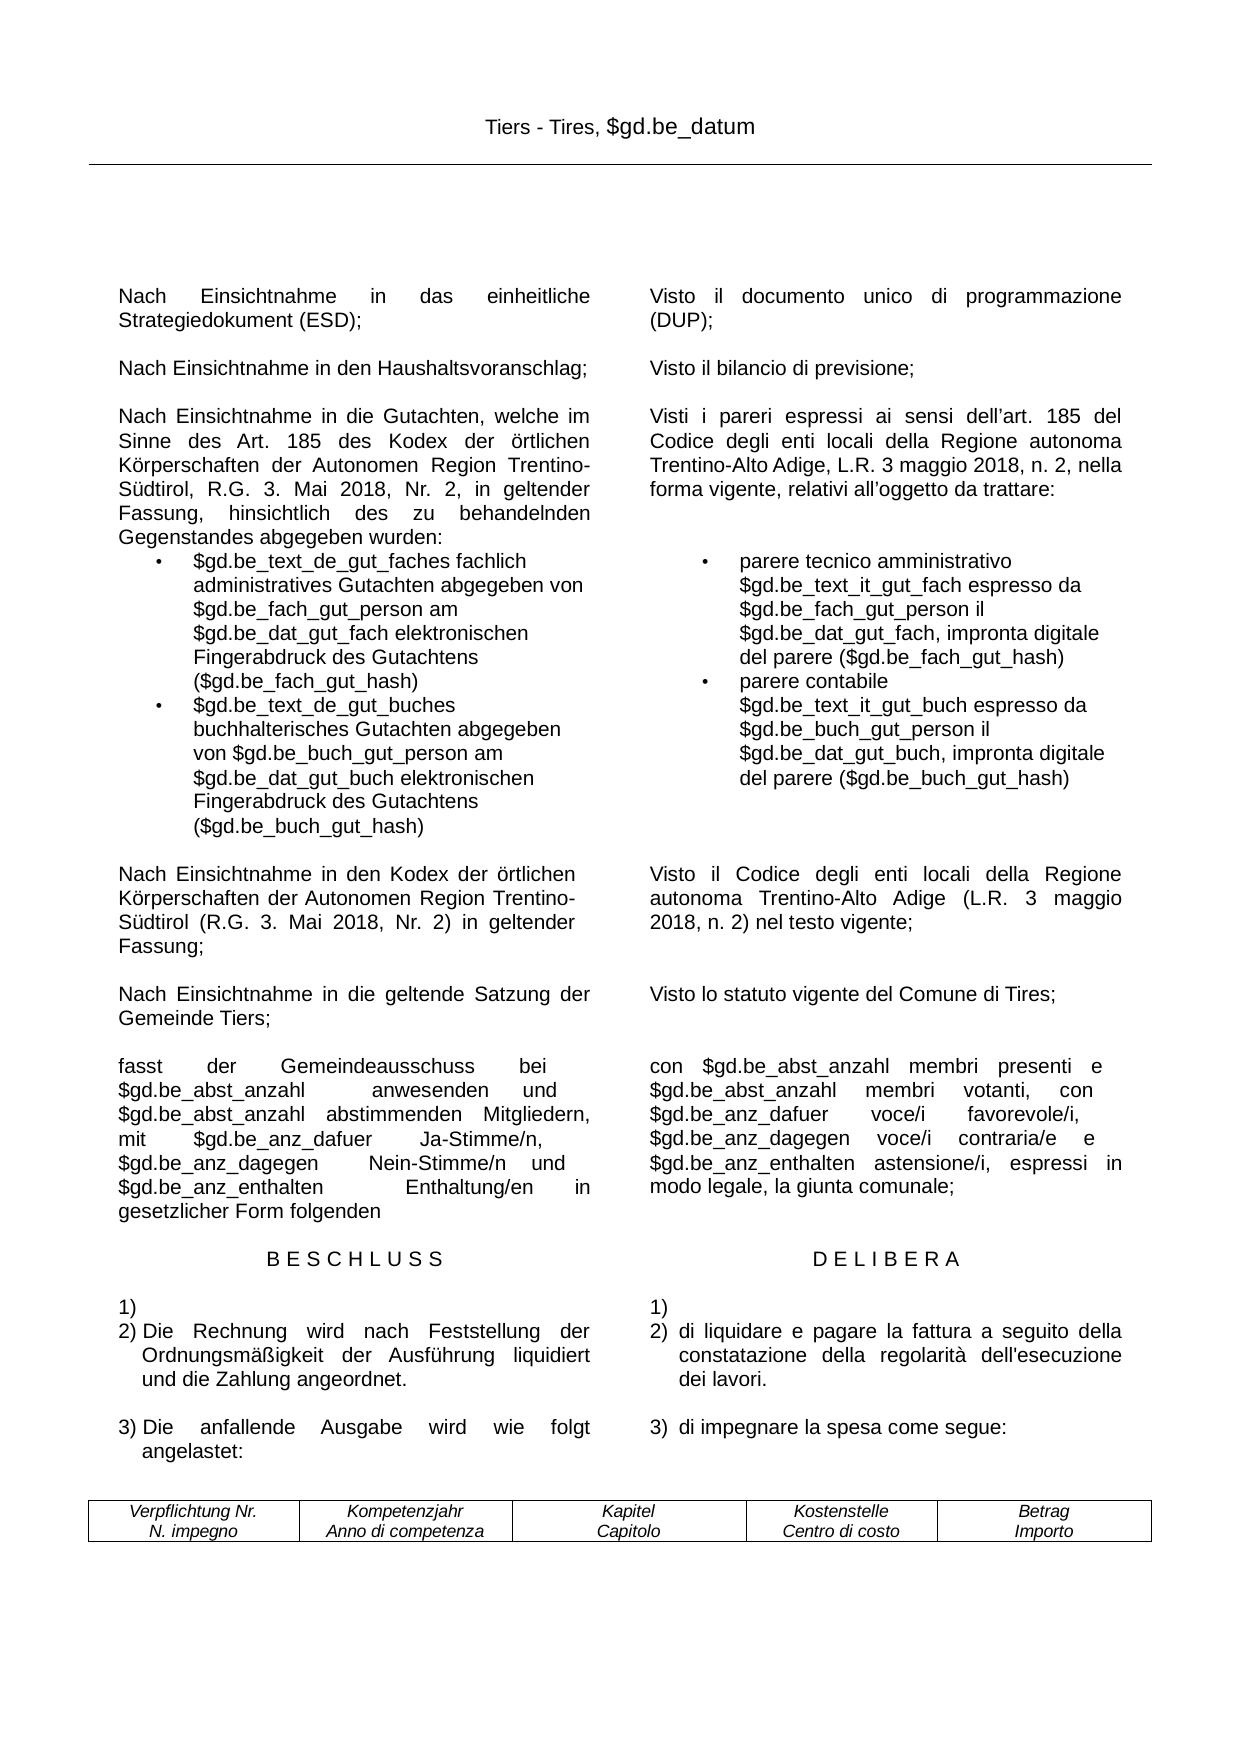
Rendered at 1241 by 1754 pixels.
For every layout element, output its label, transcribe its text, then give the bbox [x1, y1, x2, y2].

table_cell [620, 1271, 1152, 1295]
table_cell Die anfallende Ausgabe wird wie folgt angelastet: [89, 1415, 620, 1463]
table_cell Visto il bilancio di previsione; [620, 356, 1152, 380]
table_cell [620, 236, 1152, 260]
table_cell [620, 165, 1152, 188]
table_cell [620, 332, 1152, 356]
table_cell Nach Einsichtnahme in die geltende Satzung der Gemeinde Tiers; [89, 982, 620, 1030]
table_cell [89, 332, 620, 356]
table_cell [620, 1030, 1152, 1054]
table_header Kompetenzjahr Anno di competenza [300, 1501, 512, 1541]
table_cell [620, 380, 1152, 404]
table_cell [620, 1223, 1152, 1247]
table_cell Nach Einsichtnahme in den Haushaltsvoranschlag; [89, 356, 620, 380]
table_cell [89, 236, 620, 260]
table_cell Die Rechnung wird nach Feststellung der Ordnungsmäßigkeit der Ausführung liquidiert und die Zahlung angeordnet. [89, 1319, 620, 1391]
table_cell [89, 958, 620, 982]
table_cell [89, 1030, 620, 1054]
table_cell [620, 1391, 1152, 1415]
table_cell di impegnare la spesa come segue: [620, 1415, 1152, 1463]
table_cell Visti i pareri espressi ai sensi dell’art. 185 del Codice degli enti locali della Regione autonoma Trentino-Alto Adige, L.R. 3 maggio 2018, n. 2, nella forma vigente, relativi all’oggetto da trattare: [620, 405, 1152, 549]
table_cell con $gd.be_abst_anzahl membri presenti e $gd.be_abst_anzahl membri votanti, con $gd.be_anz_dafuer voce/i favorevole/i, $gd.be_anz_dagegen voce/i contraria/e e $gd.be_anz_enthalten astensione/i, espressi in modo legale, la giunta comunale; [620, 1054, 1152, 1223]
table_cell [620, 1295, 1152, 1319]
table_cell Nach Einsichtnahme in den Kodex der örtlichen Körperschaften der Autonomen Region Trentino-Südtirol (R.G. 3. Mai 2018, Nr. 2) in geltender Fassung; [89, 862, 620, 958]
table_cell [89, 260, 620, 284]
table_cell [89, 838, 620, 862]
table_cell parere tecnico amministrativo $gd.be_text_it_gut_fach espresso da $gd.be_fach_gut_person il $gd.be_dat_gut_fach, impronta digitale del parere ($gd.be_fach_gut_hash) parere contabile $gd.be_text_it_gut_buch espresso da $gd.be_buch_gut_person il $gd.be_dat_gut_buch, impronta digitale del parere ($gd.be_buch_gut_hash) [620, 549, 1152, 838]
table_cell DELIBERA [620, 1247, 1152, 1271]
table_cell [89, 1223, 620, 1247]
table_header Tiers - Tires, $gd.be_datum [89, 113, 1152, 140]
table_cell [620, 958, 1152, 982]
table_header Kostenstelle Centro di costo [747, 1501, 937, 1541]
table_cell [89, 165, 620, 188]
table_cell Nach Einsichtnahme in das einheitliche Strategiedokument (ESD); [89, 284, 620, 332]
table_cell [89, 188, 620, 212]
table_cell Visto lo statuto vigente del Comune di Tires; [620, 982, 1152, 1030]
table_cell Visto il documento unico di programmazione (DUP); [620, 284, 1152, 332]
table_cell [89, 1391, 620, 1415]
table_cell [620, 260, 1152, 284]
table_cell Visto il Codice degli enti locali della Regione autonoma Trentino-Alto Adige (L.R. 3 maggio 2018, n. 2) nel testo vigente; [620, 862, 1152, 958]
table_cell [620, 212, 1152, 236]
table_cell $gd.be_text_de_gut_faches fachlich administratives Gutachten abgegeben von $gd.be_fach_gut_person am $gd.be_dat_gut_fach elektronischen Fingerabdruck des Gutachtens ($gd.be_fach_gut_hash) $gd.be_text_de_gut_buches buchhalterisches Gutachten abgegeben von $gd.be_buch_gut_person am $gd.be_dat_gut_buch elektronischen Fingerabdruck des Gutachtens ($gd.be_buch_gut_hash) [89, 549, 620, 838]
table_header Verpflichtung Nr. N. impegno [89, 1501, 299, 1541]
table_cell [89, 140, 1152, 164]
table_cell BESCHLUSS [89, 1247, 620, 1271]
table_cell [89, 212, 620, 236]
table_cell [89, 1271, 620, 1295]
table_header Betrag Importo [938, 1501, 1151, 1541]
table_cell [620, 838, 1152, 862]
table_header Kapitel Capitolo [513, 1501, 746, 1541]
table_cell Nach Einsichtnahme in die Gutachten, welche im Sinne des Art. 185 des Kodex der örtlichen Körperschaften der Autonomen Region Trentino-Südtirol, R.G. 3. Mai 2018, Nr. 2, in geltender Fassung, hinsichtlich des zu behandelnden Gegenstandes abgegeben wurden: [89, 405, 620, 549]
table_cell fasst der Gemeindeausschuss bei $gd.be_abst_anzahl anwesenden und $gd.be_abst_anzahl abstimmenden Mitgliedern, mit $gd.be_anz_dafuer Ja-Stimme/n, $gd.be_anz_dagegen Nein-Stimme/n und $gd.be_anz_enthalten Enthaltung/en in gesetzlicher Form folgenden [89, 1054, 620, 1223]
table_cell [89, 380, 620, 404]
table_cell [89, 1295, 620, 1319]
table_cell [620, 188, 1152, 212]
table_cell di liquidare e pagare la fattura a seguito della constatazione della regolarità dell'esecuzione dei lavori. [620, 1319, 1152, 1391]
